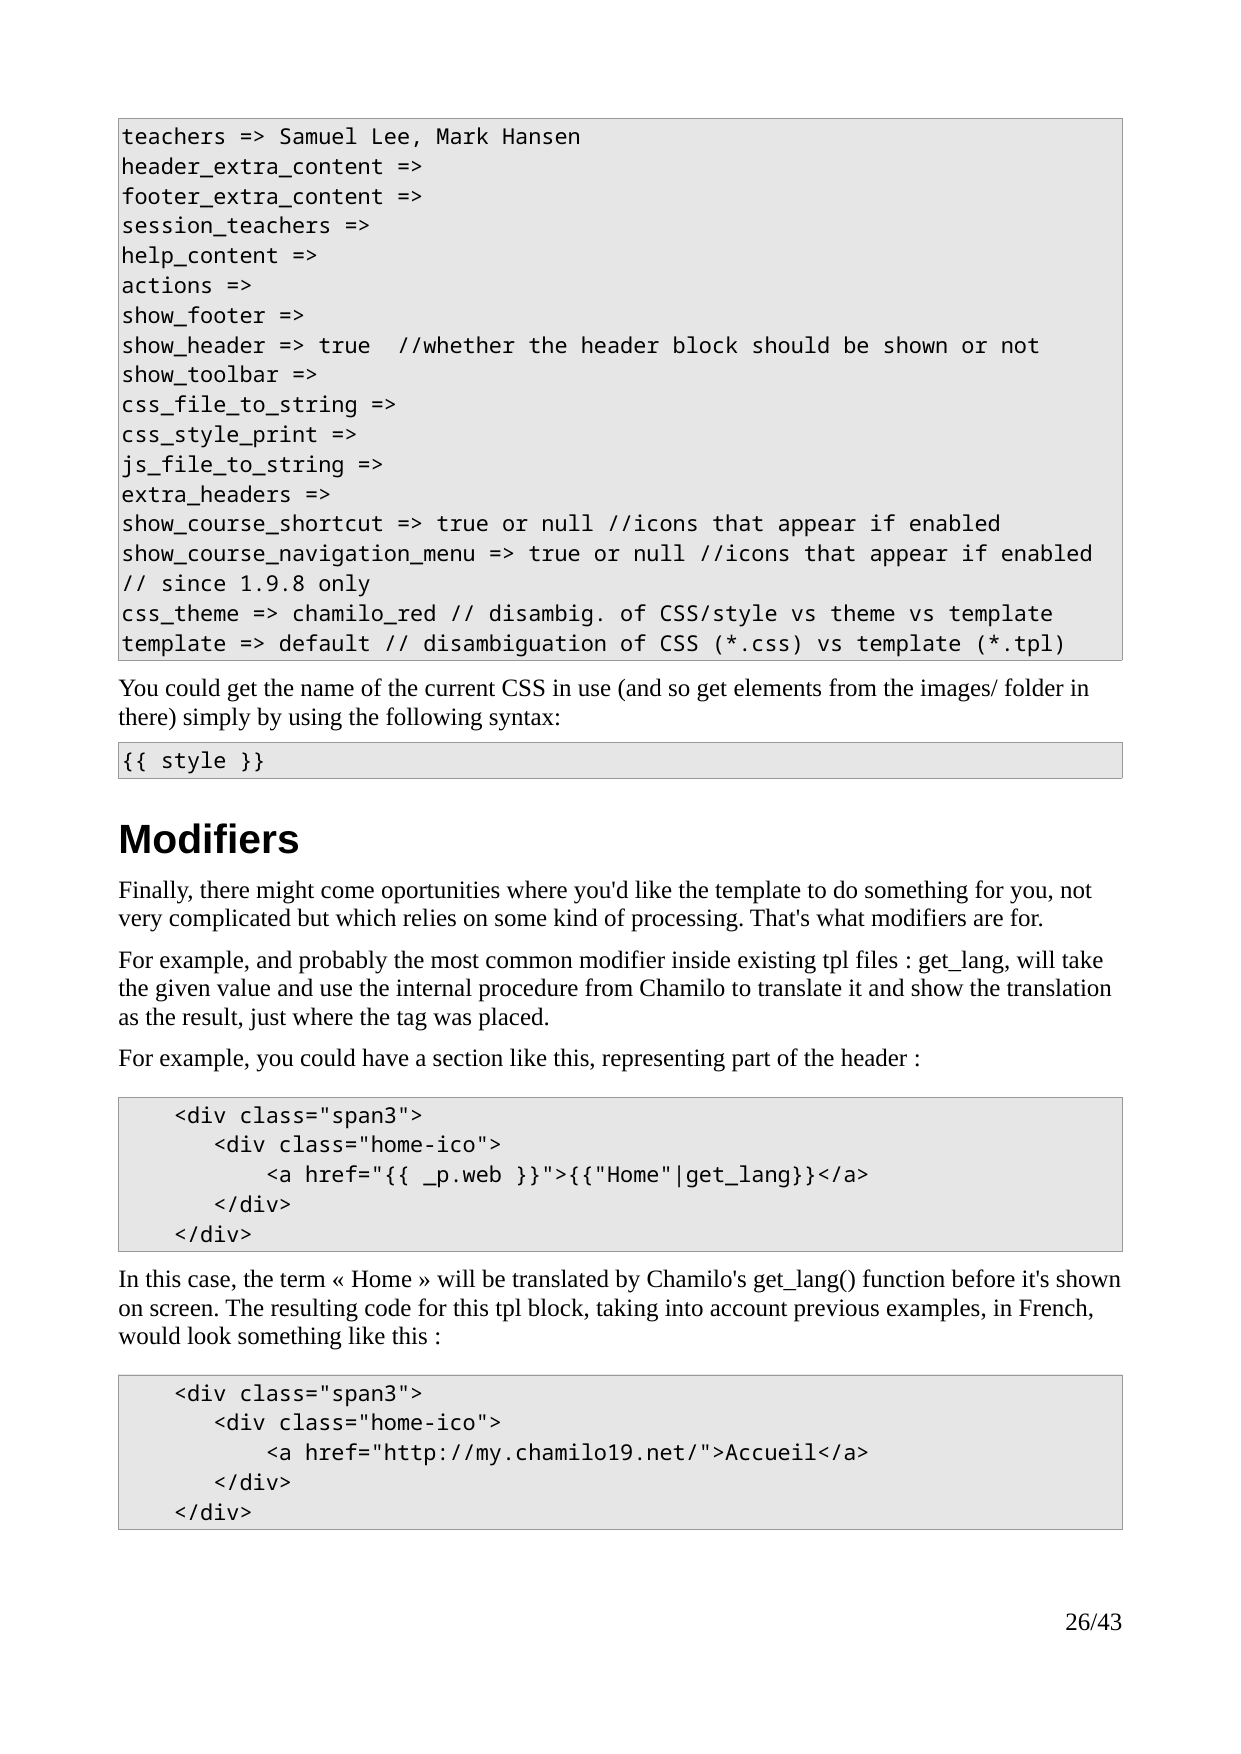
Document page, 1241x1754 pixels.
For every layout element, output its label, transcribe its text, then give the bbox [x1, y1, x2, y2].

text In this case, the term « Home » will be translated by Chamilo's get_lang() function before it's shown on screen. The resulting code for this tpl block, taking into account previous examples, in French, would look something like this : [118, 1264, 1122, 1350]
subtitle Modifiers [118, 815, 1122, 862]
text You could get the name of the current CSS in use (and so get elements from the images/ folder in there) simply by using the following syntax: [118, 673, 1122, 730]
text teachers => Samuel Lee, Mark Hansen header_extra_content => footer_extra_content => session_teachers => help_content => actions => show_footer => show_header => true //whether the header block should be shown or not show_toolbar => css_file_to_string => css_style_print => js_file_to_string => extra_headers => show_course_shortcut => true or null //icons that appear if enabled show_course_navigation_menu => true or null //icons that appear if enabled // since 1.9.8 only css_theme => chamilo_red // disambig. of CSS/style vs theme vs template template => default // disambiguation of CSS (*.css) vs template (*.tpl) [119, 119, 1122, 660]
text For example, you could have a section like this, representing part of the header : [118, 1043, 1122, 1072]
text {{ style }} [119, 743, 1122, 778]
text <div class="span3"> <div class="home-ico"> <a href="http://my.chamilo19.net/">Accueil</a> </div> </div> [119, 1376, 1122, 1529]
text For example, and probably the most common modifier inside existing tpl files : get_lang, will take the given value and use the internal procedure from Chamilo to translate it and show the translation as the result, just where the tag was placed. [118, 945, 1122, 1031]
text <div class="span3"> <div class="home-ico"> <a href="{{ _p.web }}">{{"Home"|get_lang}}</a> </div> </div> [119, 1098, 1122, 1251]
text Finally, there might come oportunities where you'd like the template to do something for you, not very complicated but which relies on some kind of processing. That's what modifiers are for. [118, 875, 1122, 932]
